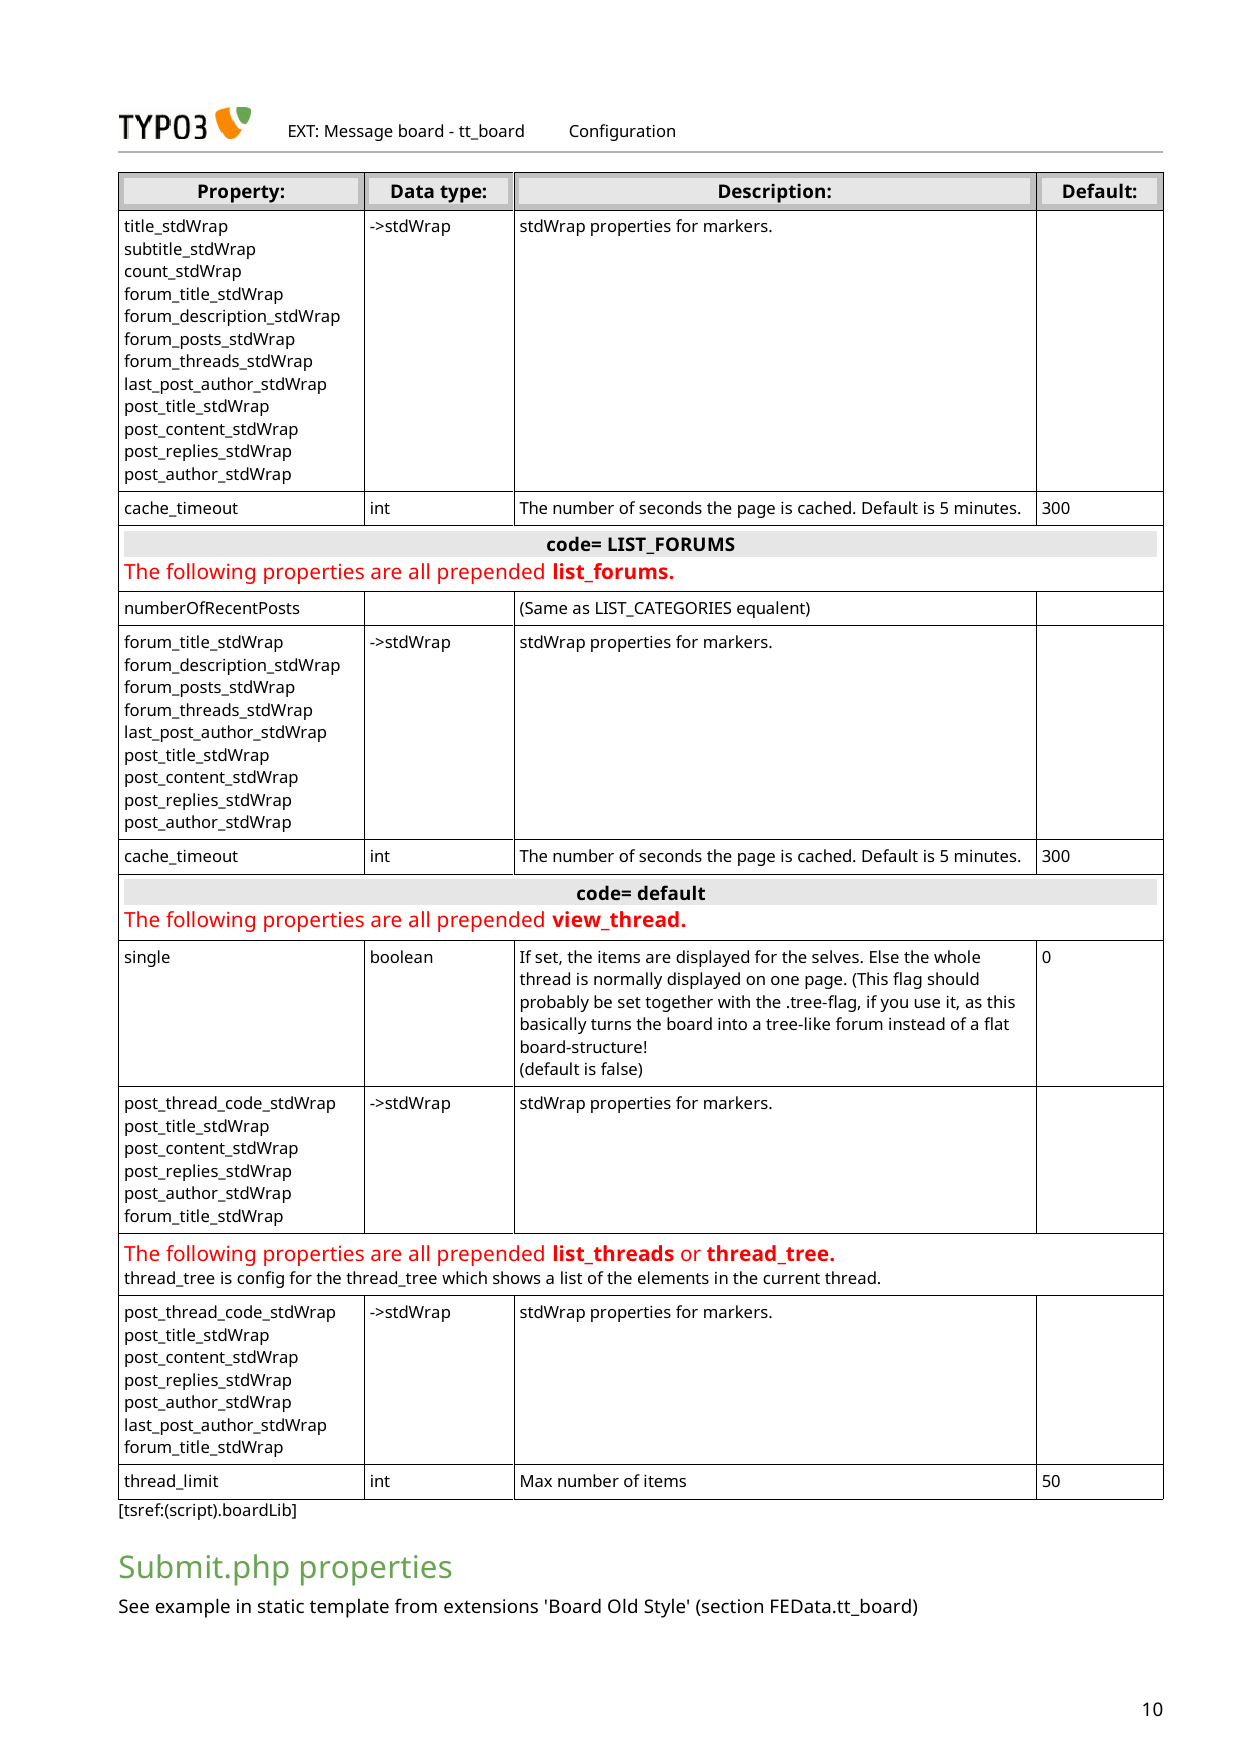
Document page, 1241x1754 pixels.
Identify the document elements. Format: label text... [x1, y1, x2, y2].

table_cell 50 [1037, 1465, 1163, 1499]
table_cell 0 [1037, 941, 1163, 1086]
table_cell Max number of items [515, 1465, 1036, 1499]
table_cell code= default The following properties are all prepended view_thread. [119, 875, 1163, 940]
table_cell 300 [1037, 840, 1163, 874]
table_cell post_thread_code_stdWrap post_title_stdWrap post_content_stdWrap post_replies_stdWrap post_author_stdWrap last_post_author_stdWrap forum_title_stdWrap [119, 1296, 364, 1464]
table_cell [365, 592, 513, 625]
table_header Data type: [365, 173, 513, 210]
table_cell code= LIST_FORUMS The following properties are all prepended list_forums. [119, 526, 1163, 591]
table_cell forum_title_stdWrap forum_description_stdWrap forum_posts_stdWrap forum_threads_stdWrap last_post_author_stdWrap post_title_stdWrap post_content_stdWrap post_replies_stdWrap post_author_stdWrap [119, 626, 364, 839]
table_cell ->stdWrap [365, 211, 513, 491]
table_cell cache_timeout [119, 492, 364, 525]
table_header Property: [119, 173, 364, 210]
table_cell [1037, 626, 1163, 839]
subtitle Submit.php properties [118, 1545, 1163, 1587]
table_cell numberOfRecentPosts [119, 592, 364, 625]
table_cell single [119, 941, 364, 1086]
text See example in static template from extensions 'Board Old Style' (section FEData.tt_board) [118, 1593, 1163, 1619]
table_cell stdWrap properties for markers. [515, 1296, 1036, 1464]
table_cell If set, the items are displayed for the selves. Else the whole thread is normally displayed on one page. (This flag should probably be set together with the .tree-flag, if you use it, as this basically turns the board into a tree-like forum instead of a flat board-structure! (default is false) [515, 941, 1036, 1086]
table_cell int [365, 840, 513, 874]
table_cell stdWrap properties for markers. [515, 626, 1036, 839]
table_cell [1037, 1296, 1163, 1464]
table_cell stdWrap properties for markers. [515, 1087, 1036, 1233]
table_cell [1037, 211, 1163, 491]
table_cell cache_timeout [119, 840, 364, 874]
table_cell boolean [365, 941, 513, 1086]
table_cell ->stdWrap [365, 1087, 513, 1233]
table_cell ->stdWrap [365, 626, 513, 839]
table_cell ->stdWrap [365, 1296, 513, 1464]
table_cell int [365, 492, 513, 525]
text [tsref:(script).boardLib] [118, 1500, 1163, 1521]
picture [118, 106, 254, 139]
table_cell thread_limit [119, 1465, 364, 1499]
table_cell The number of seconds the page is cached. Default is 5 minutes. [515, 840, 1036, 874]
table_cell int [365, 1465, 513, 1499]
table_cell stdWrap properties for markers. [515, 211, 1036, 491]
table_cell post_thread_code_stdWrap post_title_stdWrap post_content_stdWrap post_replies_stdWrap post_author_stdWrap forum_title_stdWrap [119, 1087, 364, 1233]
table_cell The number of seconds the page is cached. Default is 5 minutes. [515, 492, 1036, 525]
table_cell [1037, 1087, 1163, 1233]
table_header Default: [1037, 173, 1163, 210]
table_cell (Same as LIST_CATEGORIES equalent) [515, 592, 1036, 625]
table_cell 300 [1037, 492, 1163, 525]
table_cell The following properties are all prepended list_threads or thread_tree. thread_tree is config for the thread_tree which shows a list of the elements in the current thread. [119, 1234, 1163, 1295]
table_cell title_stdWrap subtitle_stdWrap count_stdWrap forum_title_stdWrap forum_description_stdWrap forum_posts_stdWrap forum_threads_stdWrap last_post_author_stdWrap post_title_stdWrap post_content_stdWrap post_replies_stdWrap post_author_stdWrap [119, 211, 364, 491]
table_cell [1037, 592, 1163, 625]
table_header Description: [515, 173, 1036, 210]
